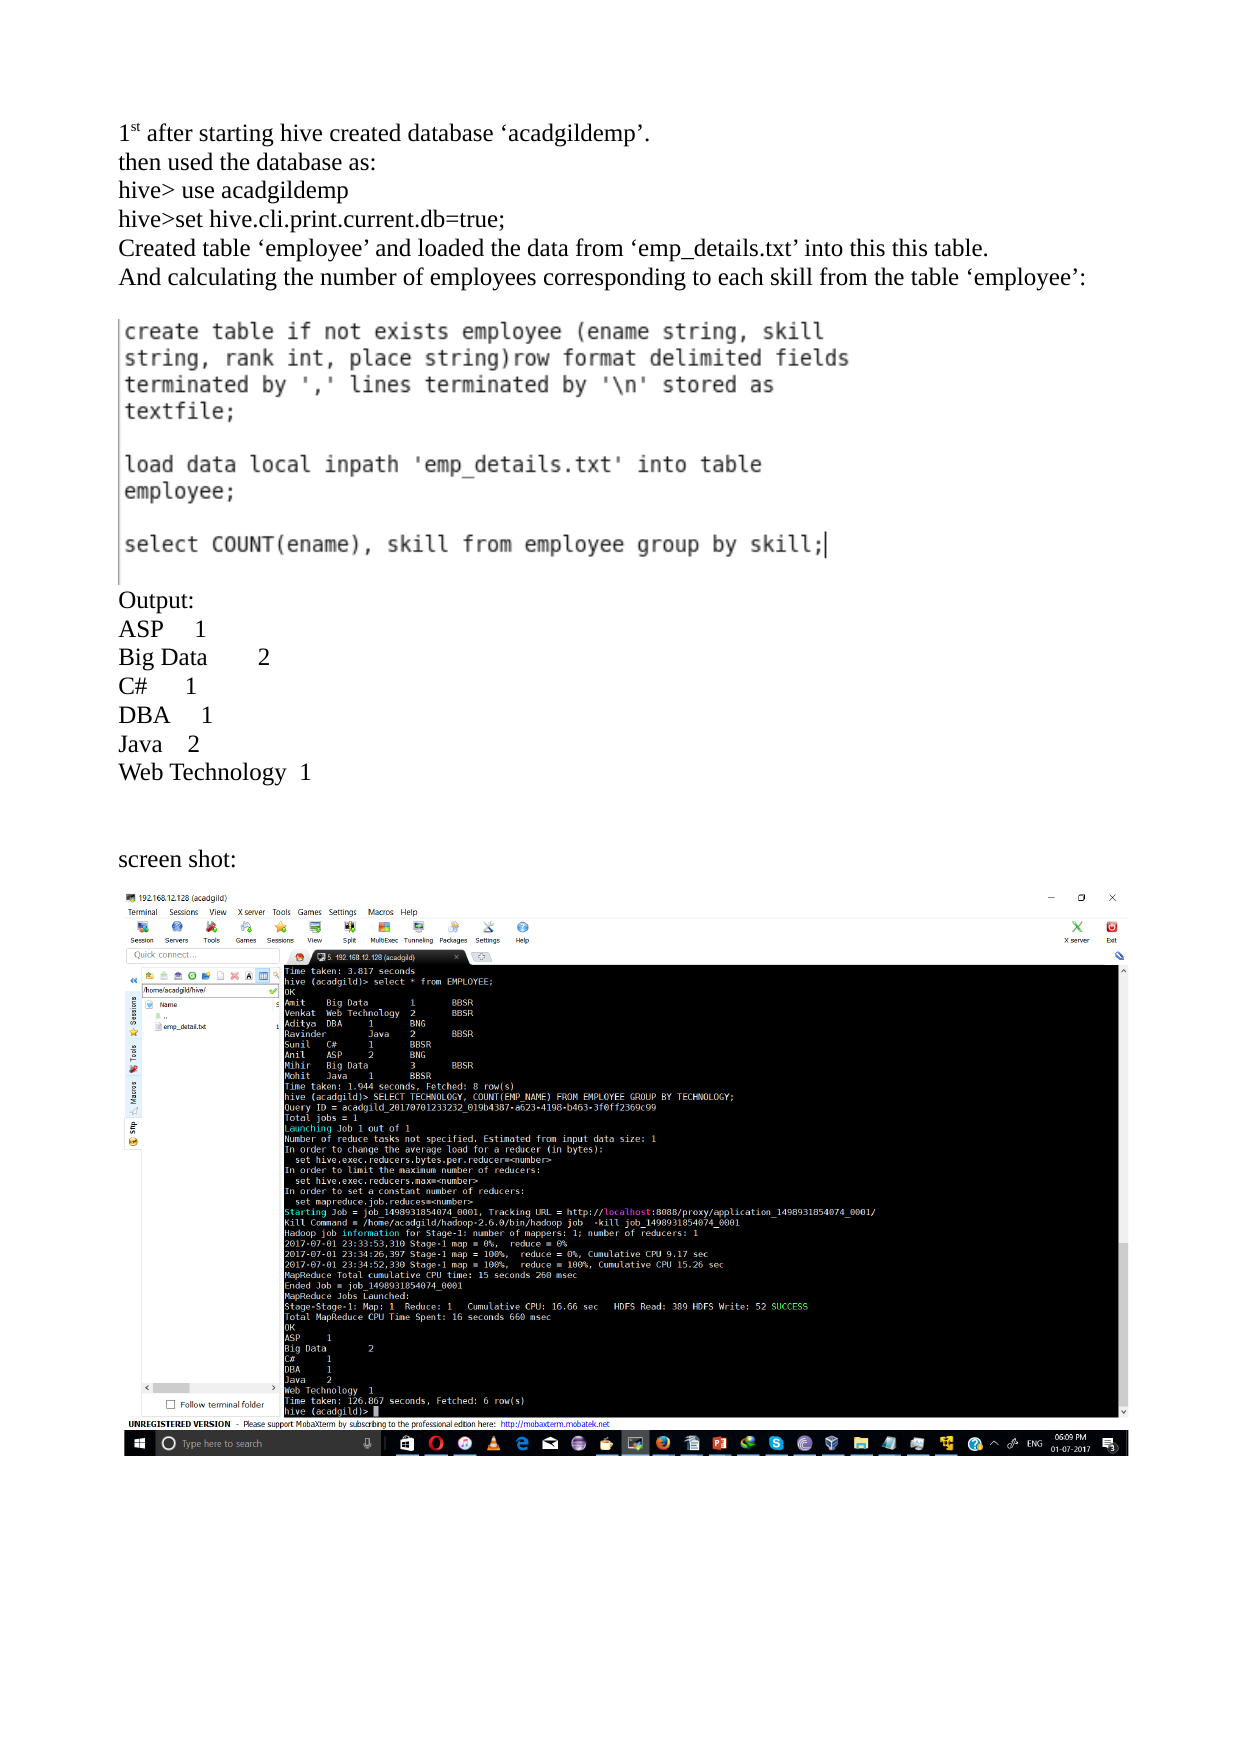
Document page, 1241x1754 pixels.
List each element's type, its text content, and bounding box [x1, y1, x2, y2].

text 1st after starting hive created database ‘acadgildemp’. then used the database as: [118, 118, 1122, 176]
picture [124, 890, 1129, 1456]
text DBA 1 [118, 700, 1122, 729]
text Output: [118, 585, 1122, 614]
text Big Data 2 [118, 642, 1122, 671]
text screen shot: [118, 844, 1122, 872]
text ASP 1 [118, 614, 1122, 642]
text hive> use acadgildemp hive>set hive.cli.print.current.db=true; [118, 176, 1122, 233]
text Java 2 [118, 729, 1122, 757]
text Web Technology 1 [118, 757, 1122, 786]
picture [118, 319, 861, 585]
text Created table ‘employee’ and loaded the data from ‘emp_details.txt’ into this this table. And calculating the number of employees corresponding to each skill from the table ‘employee’: [118, 233, 1122, 319]
text C# 1 [118, 671, 1122, 700]
